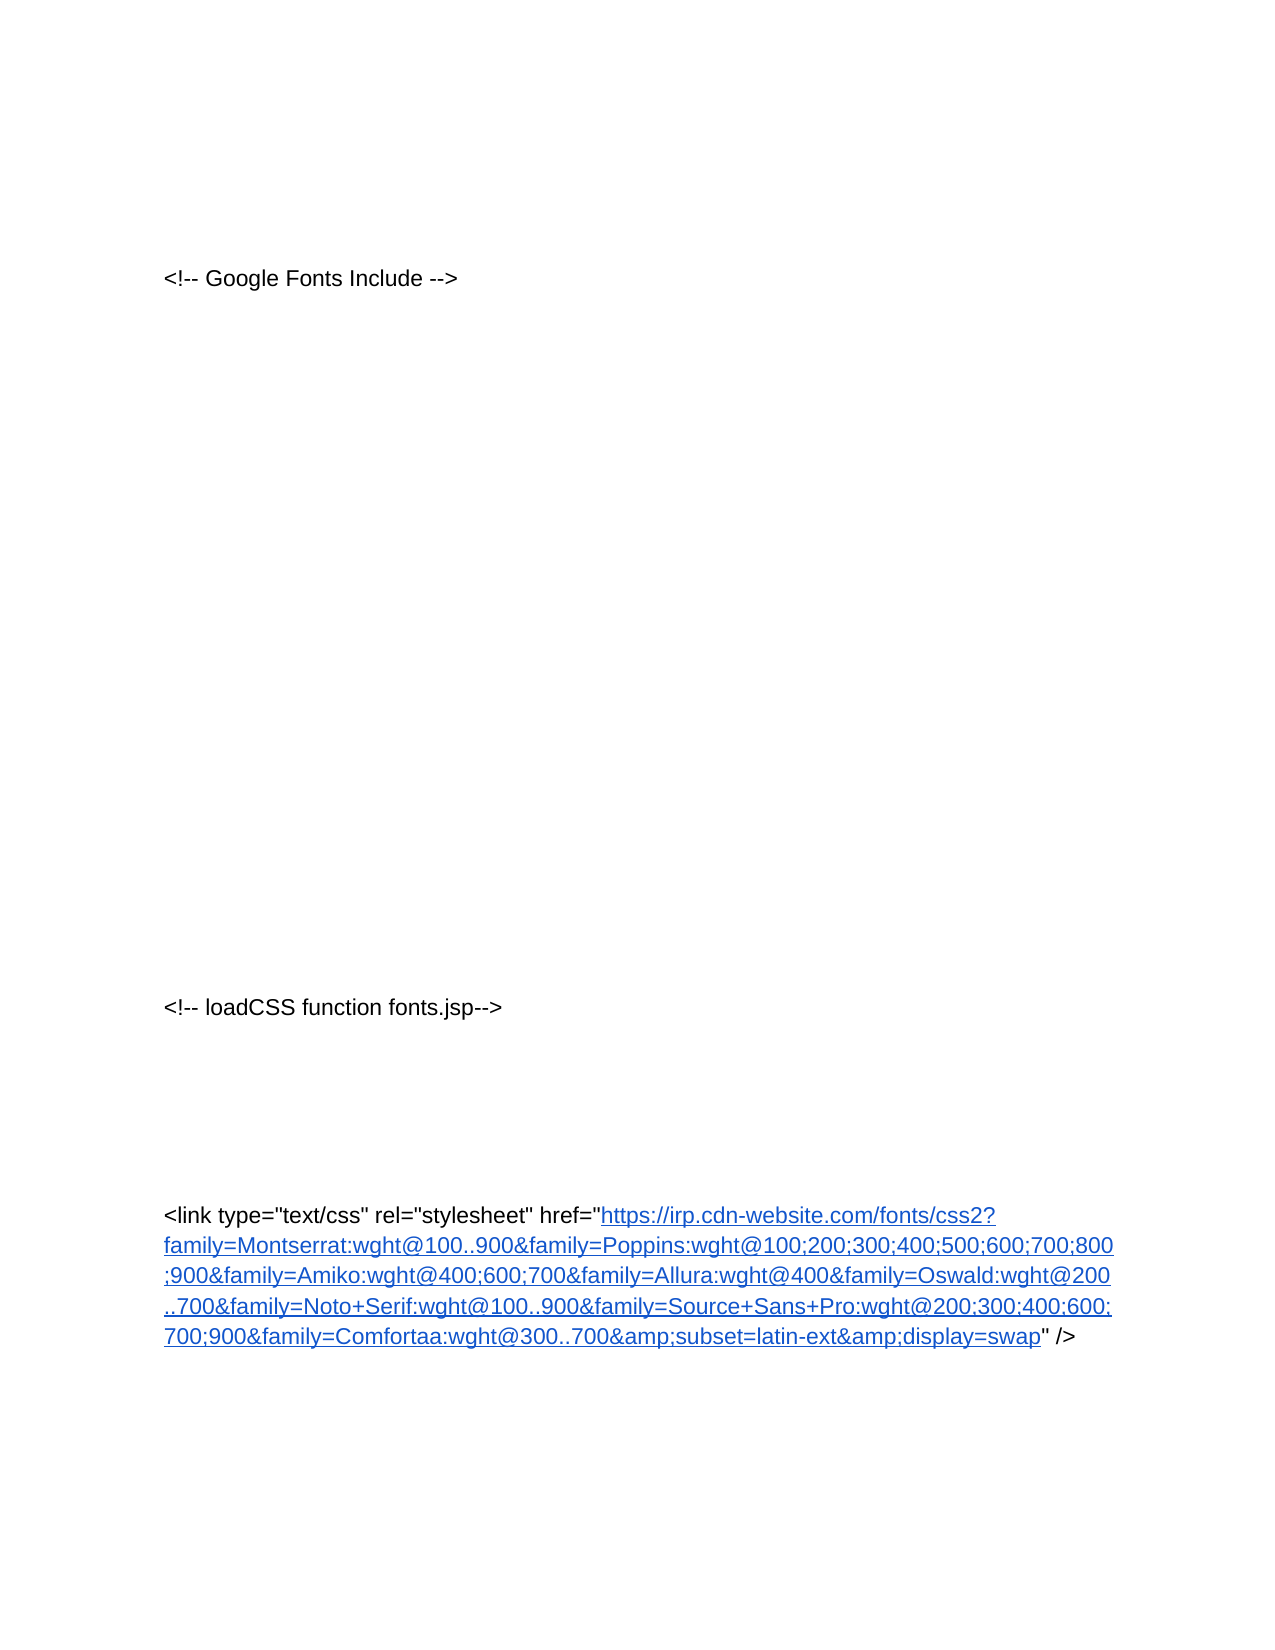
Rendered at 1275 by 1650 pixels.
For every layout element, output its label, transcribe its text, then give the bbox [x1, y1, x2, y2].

table_cell [153, 723, 1125, 775]
table_cell [153, 827, 1125, 879]
table_cell <!-- Google Fonts Include --> [153, 254, 1125, 306]
table_cell [153, 879, 1125, 931]
table_cell [153, 202, 1125, 254]
table_cell [153, 1088, 1125, 1139]
table_cell [153, 619, 1125, 671]
table_cell [153, 150, 1125, 202]
table_cell <!-- loadCSS function fonts.jsp--> [153, 983, 1125, 1035]
table_cell [153, 1140, 1125, 1192]
table_cell [153, 306, 1125, 358]
table_cell [153, 515, 1125, 567]
table_cell <link type="text/css" rel="stylesheet" href="https://irp.cdn-website.com/fonts/css2?family=Montserrat:wght@100..900&family=Poppins:wght@100;200;300;400;500;600;700;800;900&family=Amiko:wght@400;600;700&family=Allura:wght@400&family=Oswald:wght@200..700&family=Noto+Serif:wght@100..900&family=Source+Sans+Pro:wght@200;300;400;600;700;900&family=Comfortaa:wght@300..700&amp;subset=latin-ext&amp;display=swap" /> [153, 1192, 1125, 1360]
table_cell [153, 1360, 1125, 1412]
table_cell [153, 463, 1125, 514]
table_cell [153, 567, 1125, 619]
table_cell [153, 1412, 1125, 1464]
table_cell [153, 410, 1125, 462]
table_cell [153, 1035, 1125, 1087]
table_cell [153, 931, 1125, 983]
table_cell [153, 358, 1125, 410]
table_cell [153, 671, 1125, 723]
table_cell [153, 775, 1125, 827]
